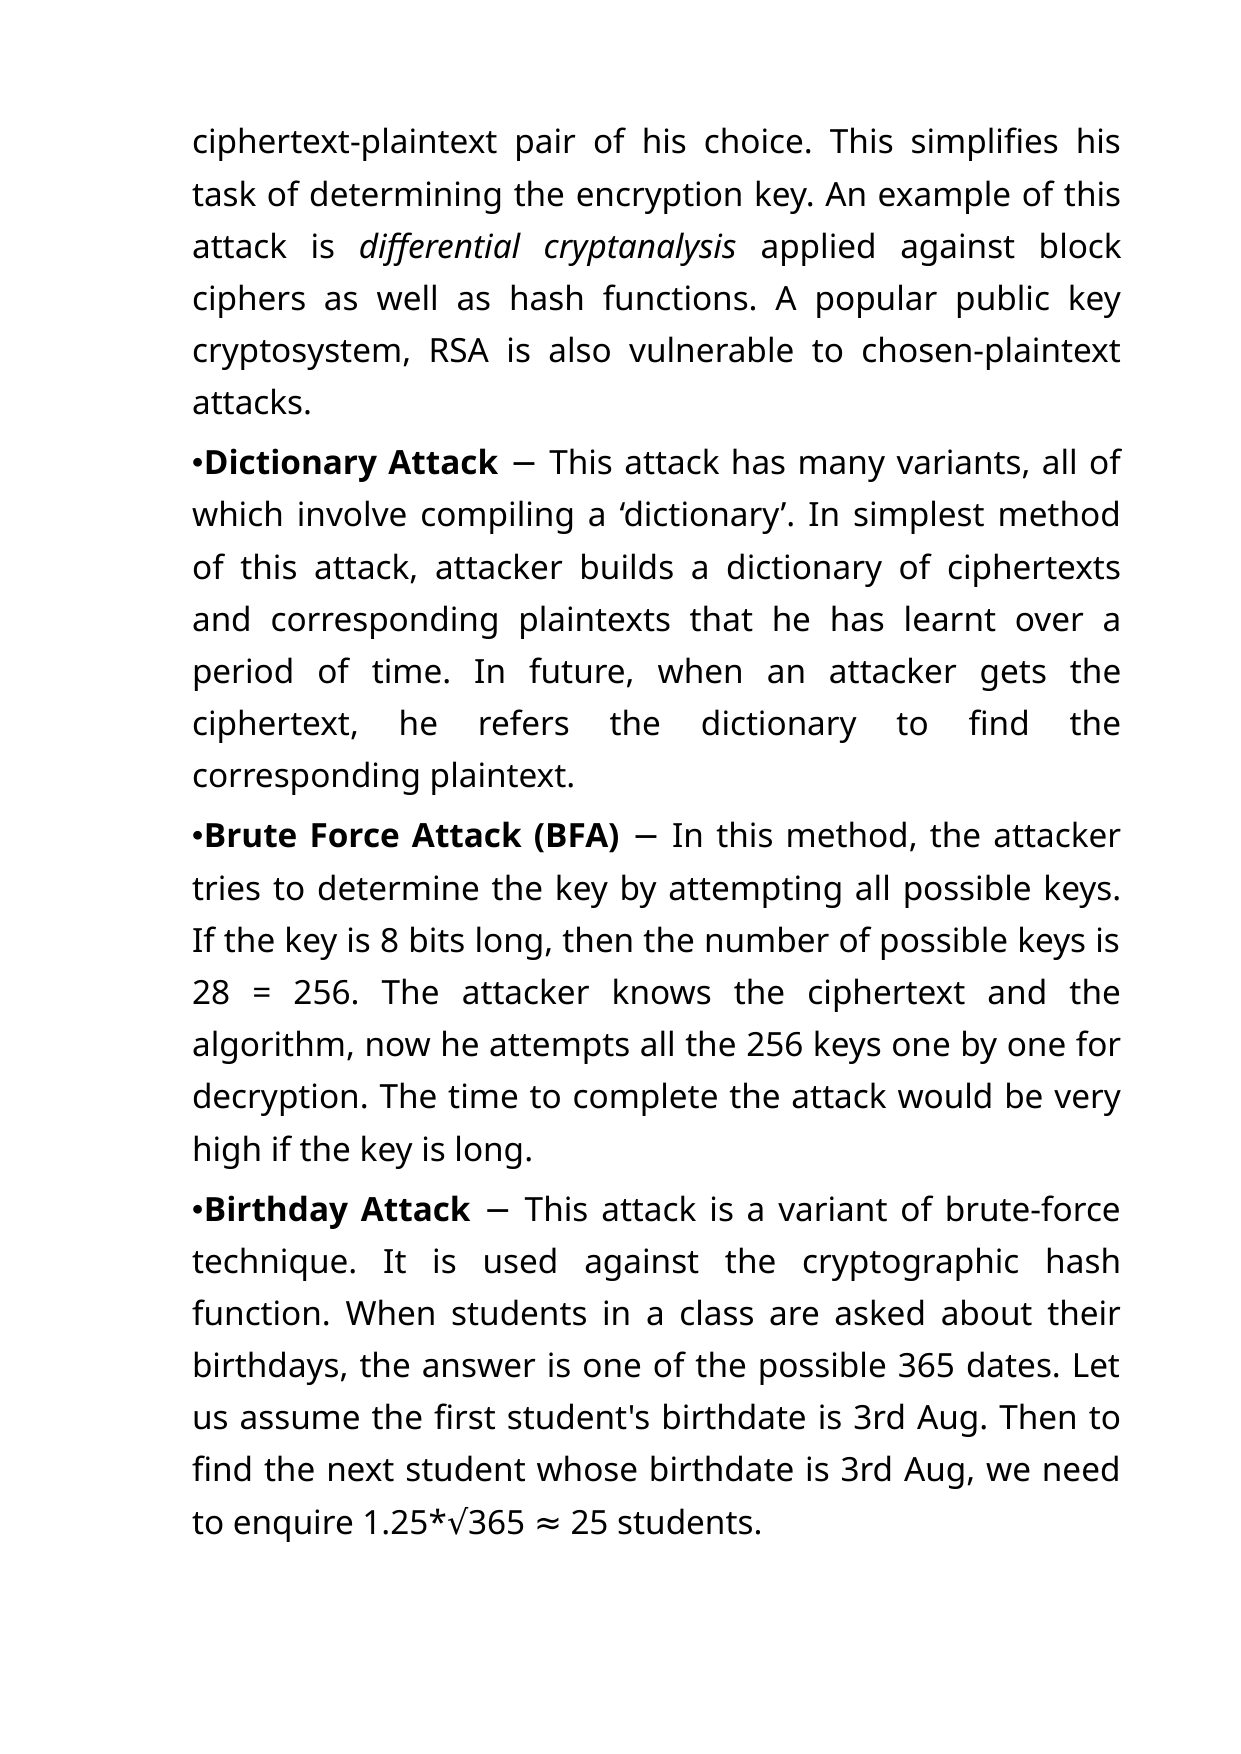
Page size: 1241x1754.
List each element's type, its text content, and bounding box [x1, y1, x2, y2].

list Birthday Attack − This attack is a variant of brute-force technique. It is used against the cryptographic hash function. When students in a class are asked about their birthdays, the answer is one of the possible 365 dates. Let us assume the first student's birthdate is 3rd Aug. Then to find the next student whose birthdate is 3rd Aug, we need to enquire 1.25*√365 ≈ 25 students. [118, 1185, 1122, 1544]
list Dictionary Attack − This attack has many variants, all of which involve compiling a ‘dictionary’. In simplest method of this attack, attacker builds a dictionary of ciphertexts and corresponding plaintexts that he has learnt over a period of time. In future, when an attacker gets the ciphertext, he refers the dictionary to find the corresponding plaintext. [118, 439, 1122, 798]
list Brute Force Attack (BFA) − In this method, the attacker tries to determine the key by attempting all possible keys. If the key is 8 bits long, then the number of possible keys is 28 = 256. The attacker knows the ciphertext and the algorithm, now he attempts all the 256 keys one by one for decryption. The time to complete the attack would be very high if the key is long. [118, 812, 1122, 1171]
list ciphertext-plaintext pair of his choice. This simplifies his task of determining the encryption key. An example of this attack is differential cryptanalysis applied against block ciphers as well as hash functions. A popular public key cryptosystem, RSA is also vulnerable to chosen-plaintext attacks. [118, 118, 1122, 424]
